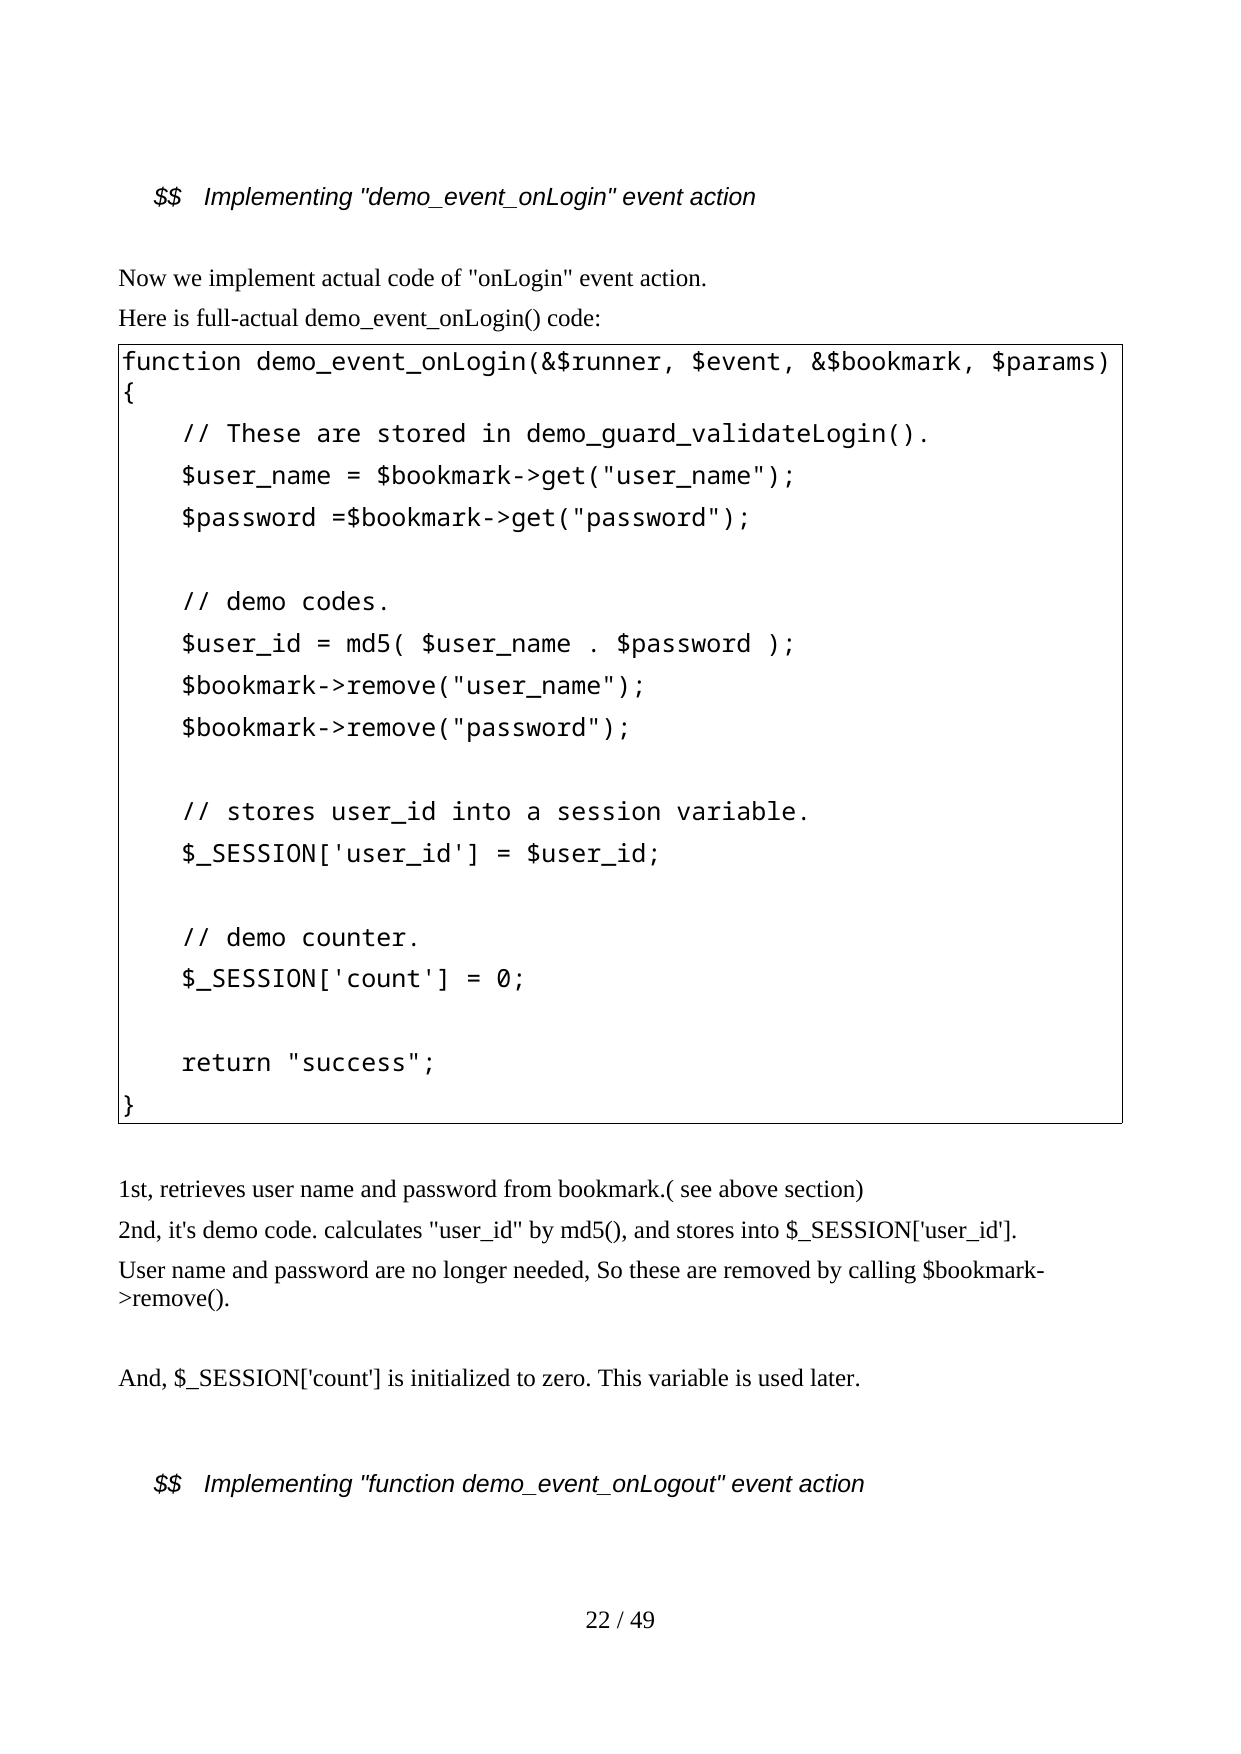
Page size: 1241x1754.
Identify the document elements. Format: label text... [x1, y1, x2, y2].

subtitle Implementing "function demo_event_onLogout" event action [153, 1469, 1122, 1497]
text // stores user_id into a session variable. [119, 793, 1122, 826]
text And, $_SESSION['count'] is initialized to zero. This variable is used later. [118, 1364, 1122, 1392]
text User name and password are no longer needed, So these are removed by calling $bookmark->remove(). [118, 1256, 1122, 1311]
text Now we implement actual code of "onLogin" event action. [118, 264, 1122, 291]
text $bookmark->remove("user_name"); [119, 667, 1122, 700]
text $_SESSION['count'] = 0; [119, 961, 1122, 994]
text return "success"; [119, 1045, 1122, 1078]
text $user_id = md5( $user_name . $password ); [119, 626, 1122, 658]
text $_SESSION['user_id'] = $user_id; [119, 835, 1122, 868]
text } [119, 1087, 1122, 1123]
text function demo_event_onLogin(&$runner, $event, &$bookmark, $params) { [119, 345, 1122, 406]
text $password =$bookmark->get("password"); [119, 499, 1122, 532]
text // demo counter. [119, 919, 1122, 952]
subtitle Implementing "demo_event_onLogin" event action [153, 183, 1122, 211]
text $bookmark->remove("password"); [119, 709, 1122, 742]
text // These are stored in demo_guard_validateLogin(). [119, 416, 1122, 448]
text // demo codes. [119, 583, 1122, 616]
text $user_name = $bookmark->get("user_name"); [119, 458, 1122, 490]
text 1st, retrieves user name and password from bookmark.( see above section) [118, 1176, 1122, 1203]
text Here is full-actual demo_event_onLogin() code: [118, 304, 1122, 332]
text 2nd, it's demo code. calculates "user_id" by md5(), and stores into $_SESSION['user_id']. [118, 1216, 1122, 1243]
